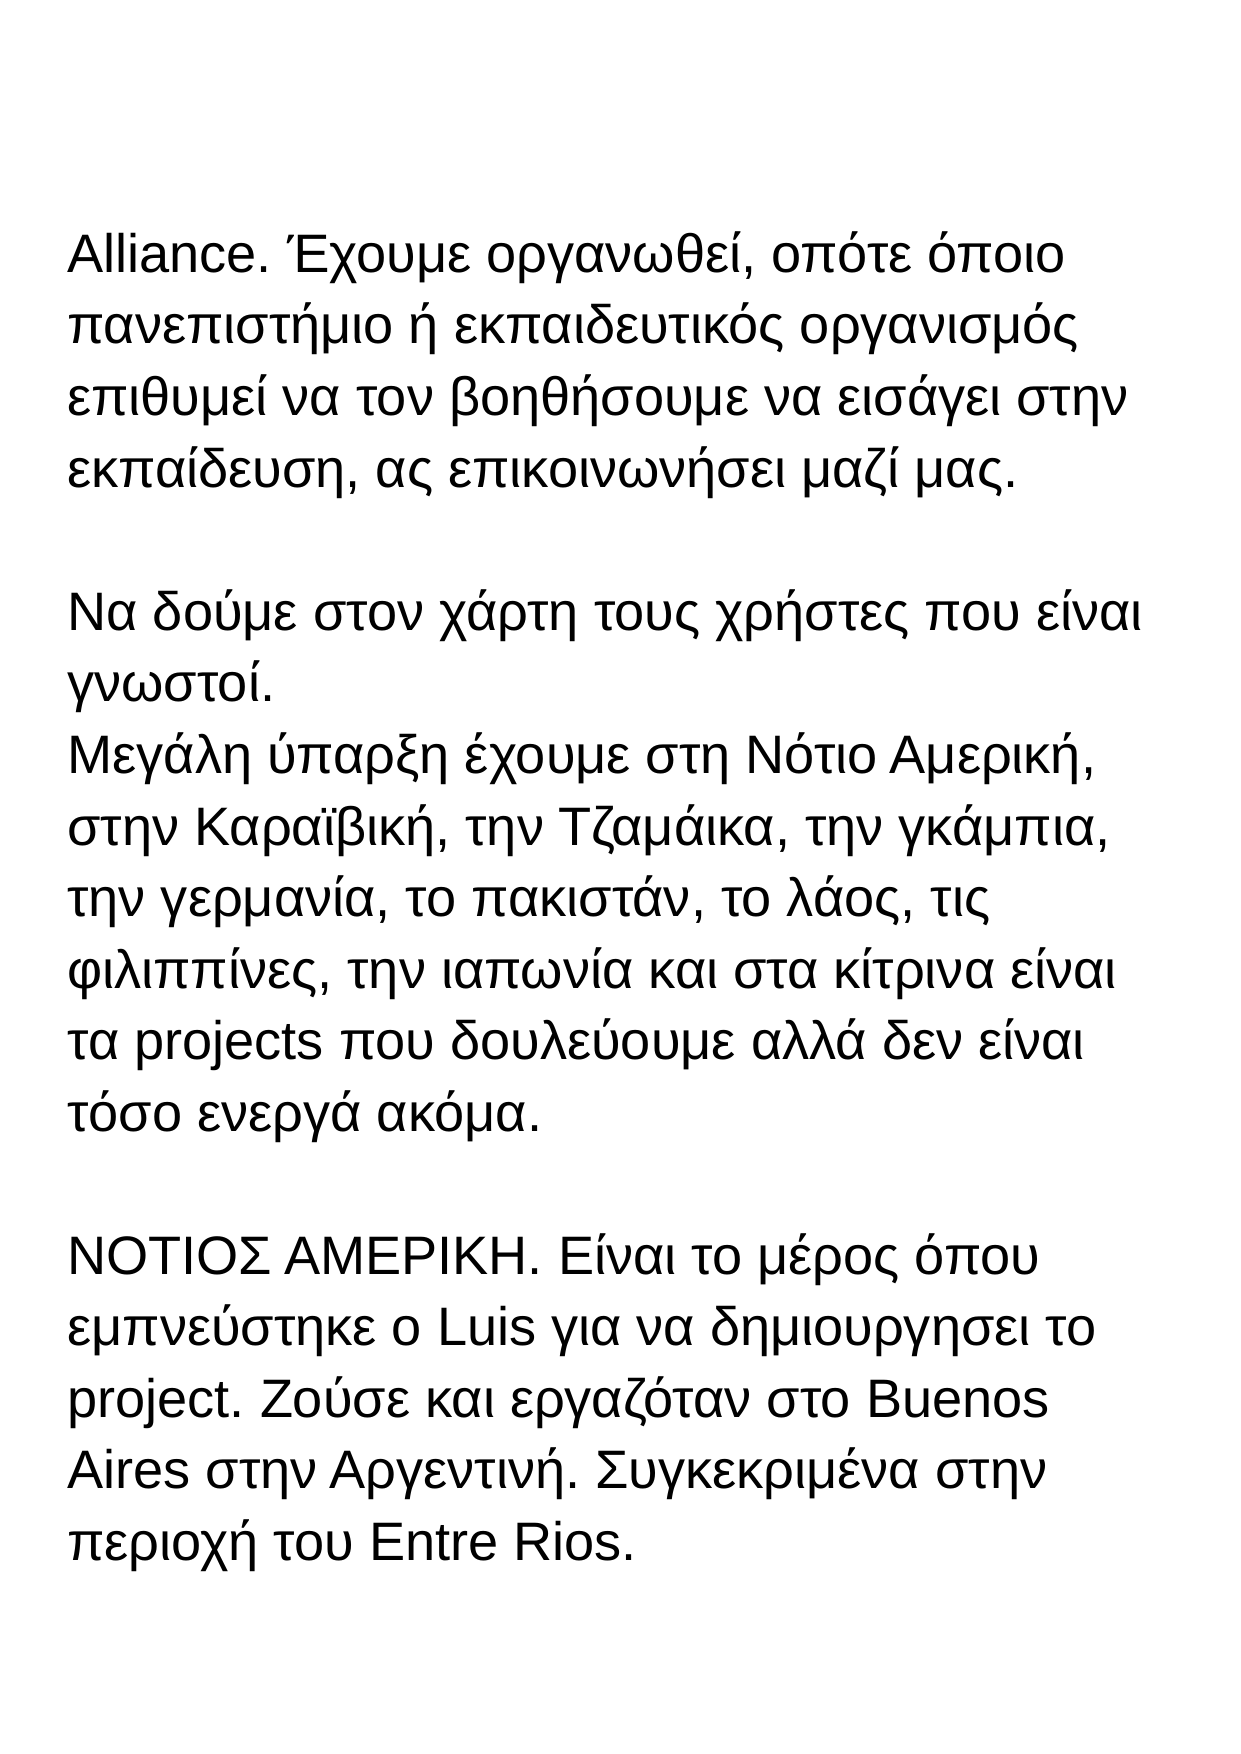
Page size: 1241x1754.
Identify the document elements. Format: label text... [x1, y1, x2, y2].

text Alliance. Έχουμε οργανωθεί, οπότε όποιο πανεπιστήμιο ή εκπαιδευτικός οργανισμός επιθυμεί να τον βοηθήσουμε να εισάγει στην εκπαίδευση, ας επικοινωνήσει μαζί μας. [67, 222, 1173, 498]
text Να δούμε στον χάρτη τους χρήστες που είναι γνωστοί. [67, 579, 1173, 713]
text Μεγάλη ύπαρξη έχουμε στη Νότιο Αμερική, στην Καραϊβική, την Τζαμάικα, την γκάμπια, την γερμανία, το πακιστάν, το λάος, τις φιλιππίνες, την ιαπωνία και στα κίτρινα είναι τα projects που δουλεύουμε αλλά δεν είναι τόσο ενεργά ακόμα. [67, 722, 1173, 1143]
text ΝΟΤΙΟΣ ΑΜΕΡΙΚΗ. Είναι το μέρος όπου εμπνεύστηκε ο Luis για να δημιουργησει το project. Ζούσε και εργαζόταν στο Buenos Aires στην Αργεντινή. Συγκεκριμένα στην περιοχή του Entre Rios. [67, 1223, 1173, 1572]
